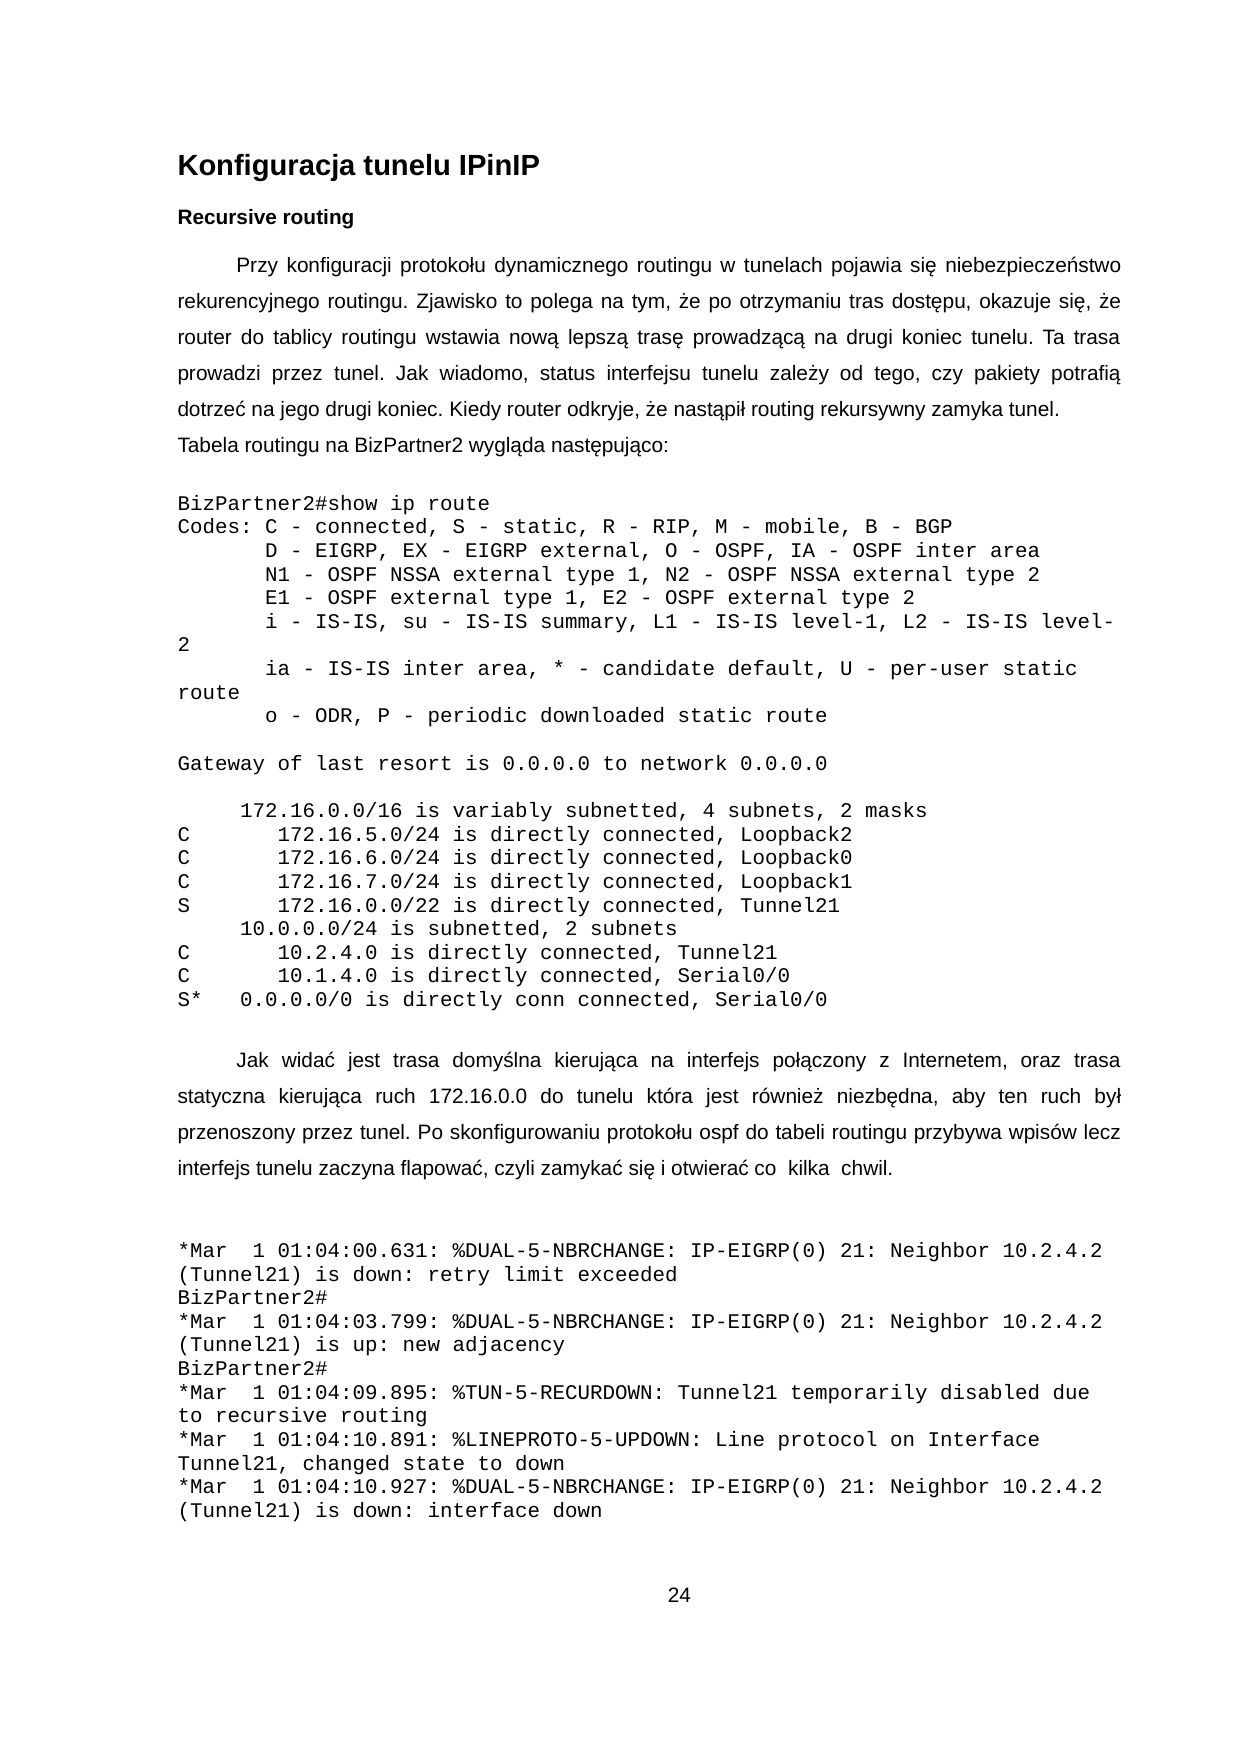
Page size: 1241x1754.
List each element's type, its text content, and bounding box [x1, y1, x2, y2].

text *Mar 1 01:04:00.631: %DUAL-5-NBRCHANGE: IP-EIGRP(0) 21: Neighbor 10.2.4.2 (Tunnel21) is down: retry limit exceeded [177, 1240, 1122, 1287]
text Konfiguracja tunelu IPinIP [177, 148, 1122, 181]
text Tabela routingu na BizPartner2 wygląda następująco: [177, 433, 1122, 457]
text *Mar 1 01:04:03.799: %DUAL-5-NBRCHANGE: IP-EIGRP(0) 21: Neighbor 10.2.4.2 (Tunnel21) is up: new adjacency [177, 1311, 1122, 1358]
text Codes: C - connected, S - static, R - RIP, M - mobile, B - BGP [177, 516, 1122, 540]
text E1 - OSPF external type 1, E2 - OSPF external type 2 [177, 587, 1122, 611]
text o - ODR, P - periodic downloaded static route [177, 705, 1122, 729]
text S 172.16.0.0/22 is directly connected, Tunnel21 [177, 894, 1122, 918]
text C 172.16.5.0/24 is directly connected, Loopback2 [177, 824, 1122, 847]
text BizPartner2# [177, 1287, 1122, 1311]
text C 172.16.7.0/24 is directly connected, Loopback1 [177, 871, 1122, 894]
text ia - IS-IS inter area, * - candidate default, U - per-user static route [177, 658, 1122, 705]
text C 10.2.4.0 is directly connected, Tunnel21 [177, 942, 1122, 966]
text 10.0.0.0/24 is subnetted, 2 subnets [177, 918, 1122, 942]
text i - IS-IS, su - IS-IS summary, L1 - IS-IS level-1, L2 - IS-IS level-2 [177, 611, 1122, 658]
text Gateway of last resort is 0.0.0.0 to network 0.0.0.0 [177, 753, 1122, 776]
text C 172.16.6.0/24 is directly connected, Loopback0 [177, 847, 1122, 871]
text BizPartner2#show ip route [177, 493, 1122, 516]
text *Mar 1 01:04:09.895: %TUN-5-RECURDOWN: Tunnel21 temporarily disabled due to recursive routing [177, 1382, 1122, 1429]
text *Mar 1 01:04:10.891: %LINEPROTO-5-UPDOWN: Line protocol on Interface Tunnel21, changed state to down [177, 1429, 1122, 1476]
text D - EIGRP, EX - EIGRP external, O - OSPF, IA - OSPF inter area [177, 540, 1122, 563]
text N1 - OSPF NSSA external type 1, N2 - OSPF NSSA external type 2 [177, 563, 1122, 587]
text Przy konfiguracji protokołu dynamicznego routingu w tunelach pojawia się niebezpieczeństwo rekurencyjnego routingu. Zjawisko to polega na tym, że po otrzymaniu tras dostępu, okazuje się, że router do tablicy routingu wstawia nową lepszą trasę prowadzącą na drugi koniec tunelu. Ta trasa prowadzi przez tunel. Jak wiadomo, status interfejsu tunelu zależy od tego, czy pakiety potrafią dotrzeć na jego drugi koniec. Kiedy router odkryje, że nastąpił routing rekursywny zamyka tunel. [177, 253, 1122, 421]
text BizPartner2# [177, 1358, 1122, 1382]
text *Mar 1 01:04:10.927: %DUAL-5-NBRCHANGE: IP-EIGRP(0) 21: Neighbor 10.2.4.2 (Tunnel21) is down: interface down [177, 1476, 1122, 1524]
text Recursive routing [177, 205, 1122, 229]
text Jak widać jest trasa domyślna kierująca na interfejs połączony z Internetem, oraz trasa statyczna kierująca ruch 172.16.0.0 do tunelu która jest również niezbędna, aby ten ruch był przenoszony przez tunel. Po skonfigurowaniu protokołu ospf do tabeli routingu przybywa wpisów lecz interfejs tunelu zaczyna flapować, czyli zamykać się i otwierać co kilka chwil. [177, 1048, 1122, 1180]
text S* 0.0.0.0/0 is directly conn connected, Serial0/0 [177, 989, 1122, 1013]
text 172.16.0.0/16 is variably subnetted, 4 subnets, 2 masks [177, 800, 1122, 824]
text C 10.1.4.0 is directly connected, Serial0/0 [177, 966, 1122, 989]
